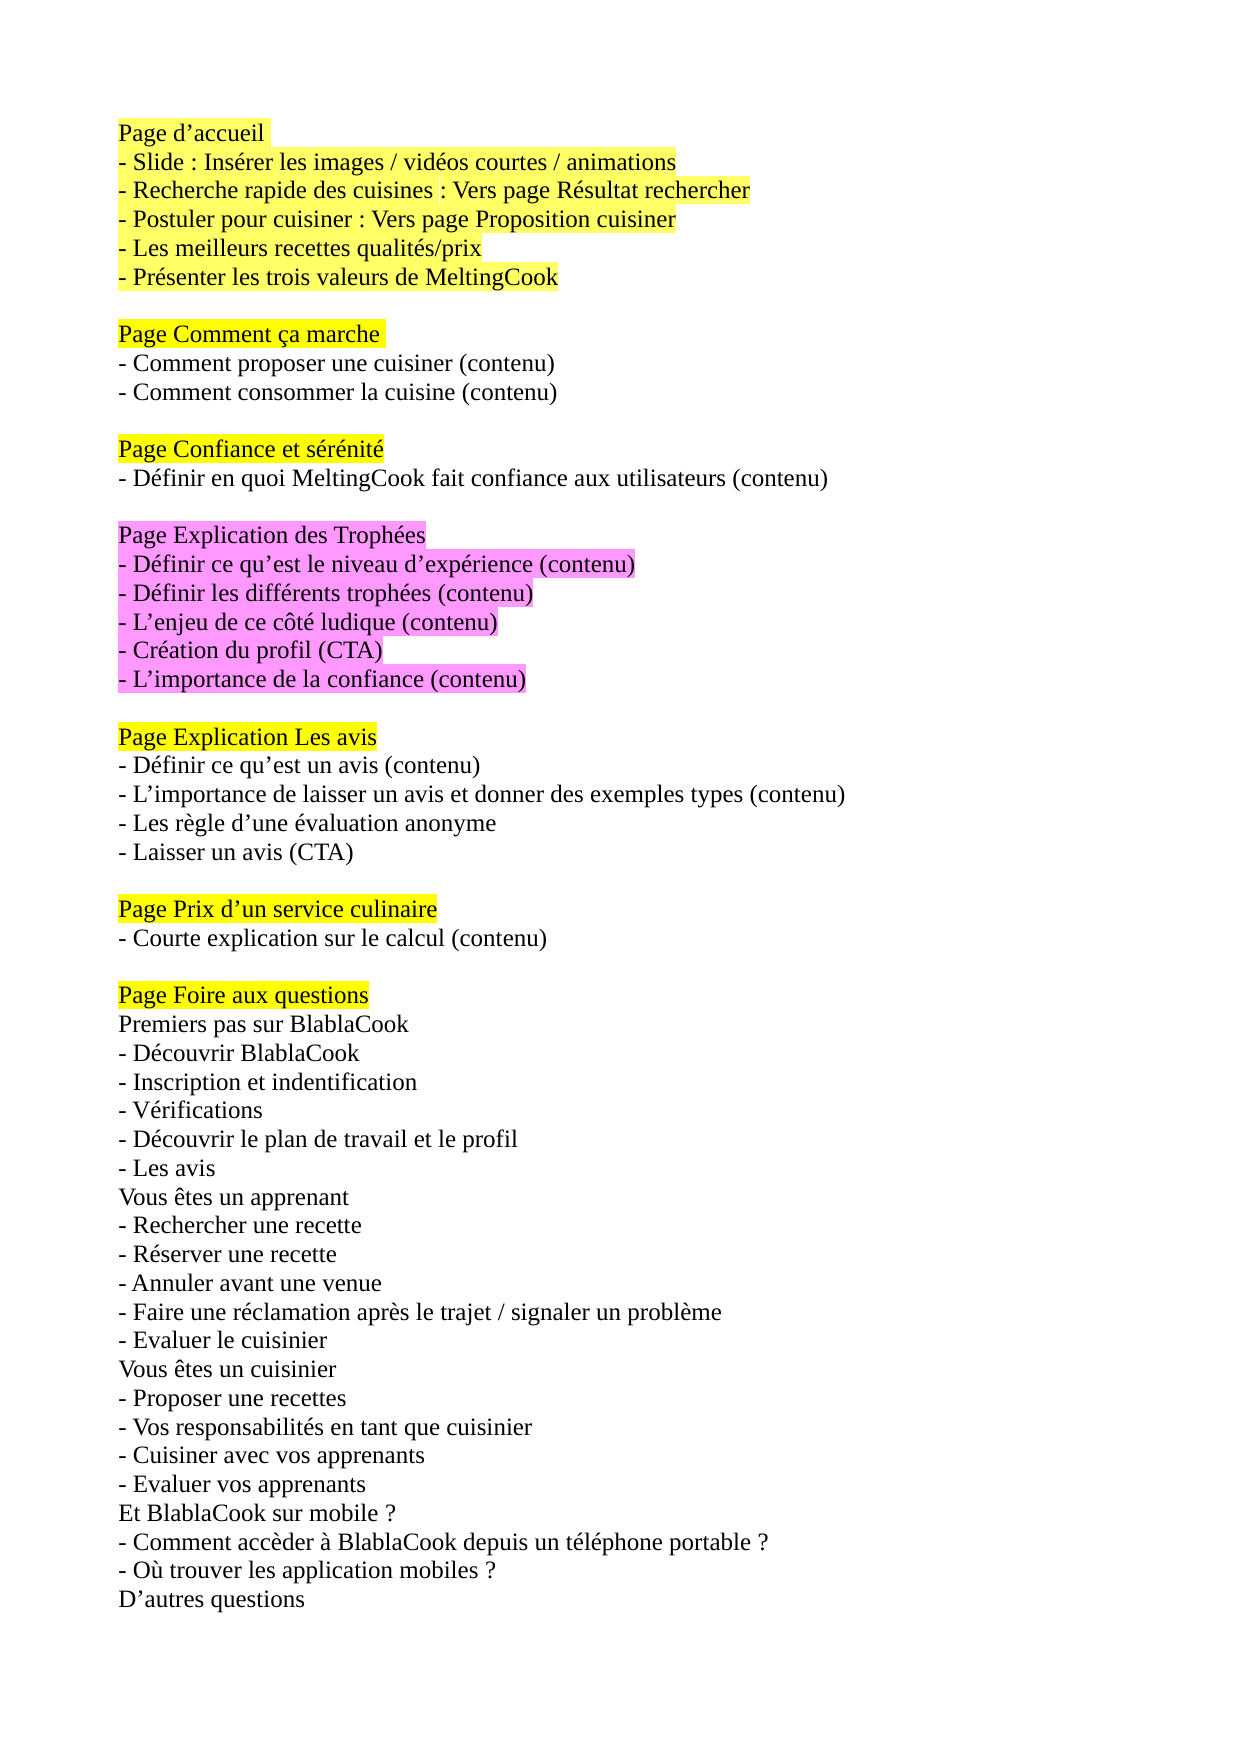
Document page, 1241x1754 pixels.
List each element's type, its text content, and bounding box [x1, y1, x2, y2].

text - Annuler avant une venue [118, 1268, 1122, 1297]
text - Définir ce qu’est un avis (contenu) [118, 751, 1122, 779]
text D’autres questions [118, 1584, 1122, 1613]
text - Laisser un avis (CTA) [118, 837, 1122, 866]
text Page d’accueil [118, 118, 1122, 147]
text - Evaluer le cuisinier [118, 1326, 1122, 1354]
text - Définir les différents trophées (contenu) [118, 578, 1122, 607]
text Page Foire aux questions [118, 981, 1122, 1009]
text - Slide : Insérer les images / vidéos courtes / animations [118, 147, 1122, 176]
text - Vos responsabilités en tant que cuisinier [118, 1412, 1122, 1441]
text - L’importance de laisser un avis et donner des exemples types (contenu) [118, 779, 1122, 808]
text - Postuler pour cuisiner : Vers page Proposition cuisiner [118, 204, 1122, 233]
text - L’enjeu de ce côté ludique (contenu) [118, 607, 1122, 636]
text - Comment proposer une cuisiner (contenu) - Comment consommer la cuisine (contenu) [118, 348, 1122, 406]
text - Evaluer vos apprenants [118, 1469, 1122, 1498]
text - Comment accèder à BlablaCook depuis un téléphone portable ? [118, 1527, 1122, 1556]
text - Réserver une recette [118, 1239, 1122, 1268]
text - L’importance de la confiance (contenu) [118, 664, 1122, 693]
text - Présenter les trois valeurs de MeltingCook [118, 262, 1122, 291]
text - Vérifications [118, 1096, 1122, 1124]
text - Faire une réclamation après le trajet / signaler un problème [118, 1297, 1122, 1326]
text - Définir en quoi MeltingCook fait confiance aux utilisateurs (contenu) [118, 463, 1122, 492]
text - Proposer une recettes [118, 1383, 1122, 1412]
text - Les meilleurs recettes qualités/prix [118, 233, 1122, 262]
text - Les avis [118, 1153, 1122, 1182]
text - Cuisiner avec vos apprenants [118, 1441, 1122, 1469]
text Page Explication Les avis [118, 722, 1122, 751]
text - Découvrir le plan de travail et le profil [118, 1124, 1122, 1153]
text - Courte explication sur le calcul (contenu) [118, 923, 1122, 952]
text Page Explication des Trophées [118, 521, 1122, 549]
text Page Prix d’un service culinaire [118, 894, 1122, 923]
text - Définir ce qu’est le niveau d’expérience (contenu) [118, 549, 1122, 578]
text Page Confiance et sérénité [118, 434, 1122, 463]
text Vous êtes un apprenant [118, 1182, 1122, 1211]
text Premiers pas sur BlablaCook [118, 1009, 1122, 1038]
text - Inscription et indentification [118, 1067, 1122, 1096]
text Vous êtes un cuisinier [118, 1354, 1122, 1383]
text - Découvrir BlablaCook [118, 1038, 1122, 1067]
text - Les règle d’une évaluation anonyme [118, 808, 1122, 837]
text Page Comment ça marche [118, 319, 1122, 348]
text Et BlablaCook sur mobile ? [118, 1498, 1122, 1527]
text - Création du profil (CTA) [118, 636, 1122, 664]
text - Rechercher une recette [118, 1211, 1122, 1239]
text - Où trouver les application mobiles ? [118, 1556, 1122, 1584]
text - Recherche rapide des cuisines : Vers page Résultat rechercher [118, 176, 1122, 204]
